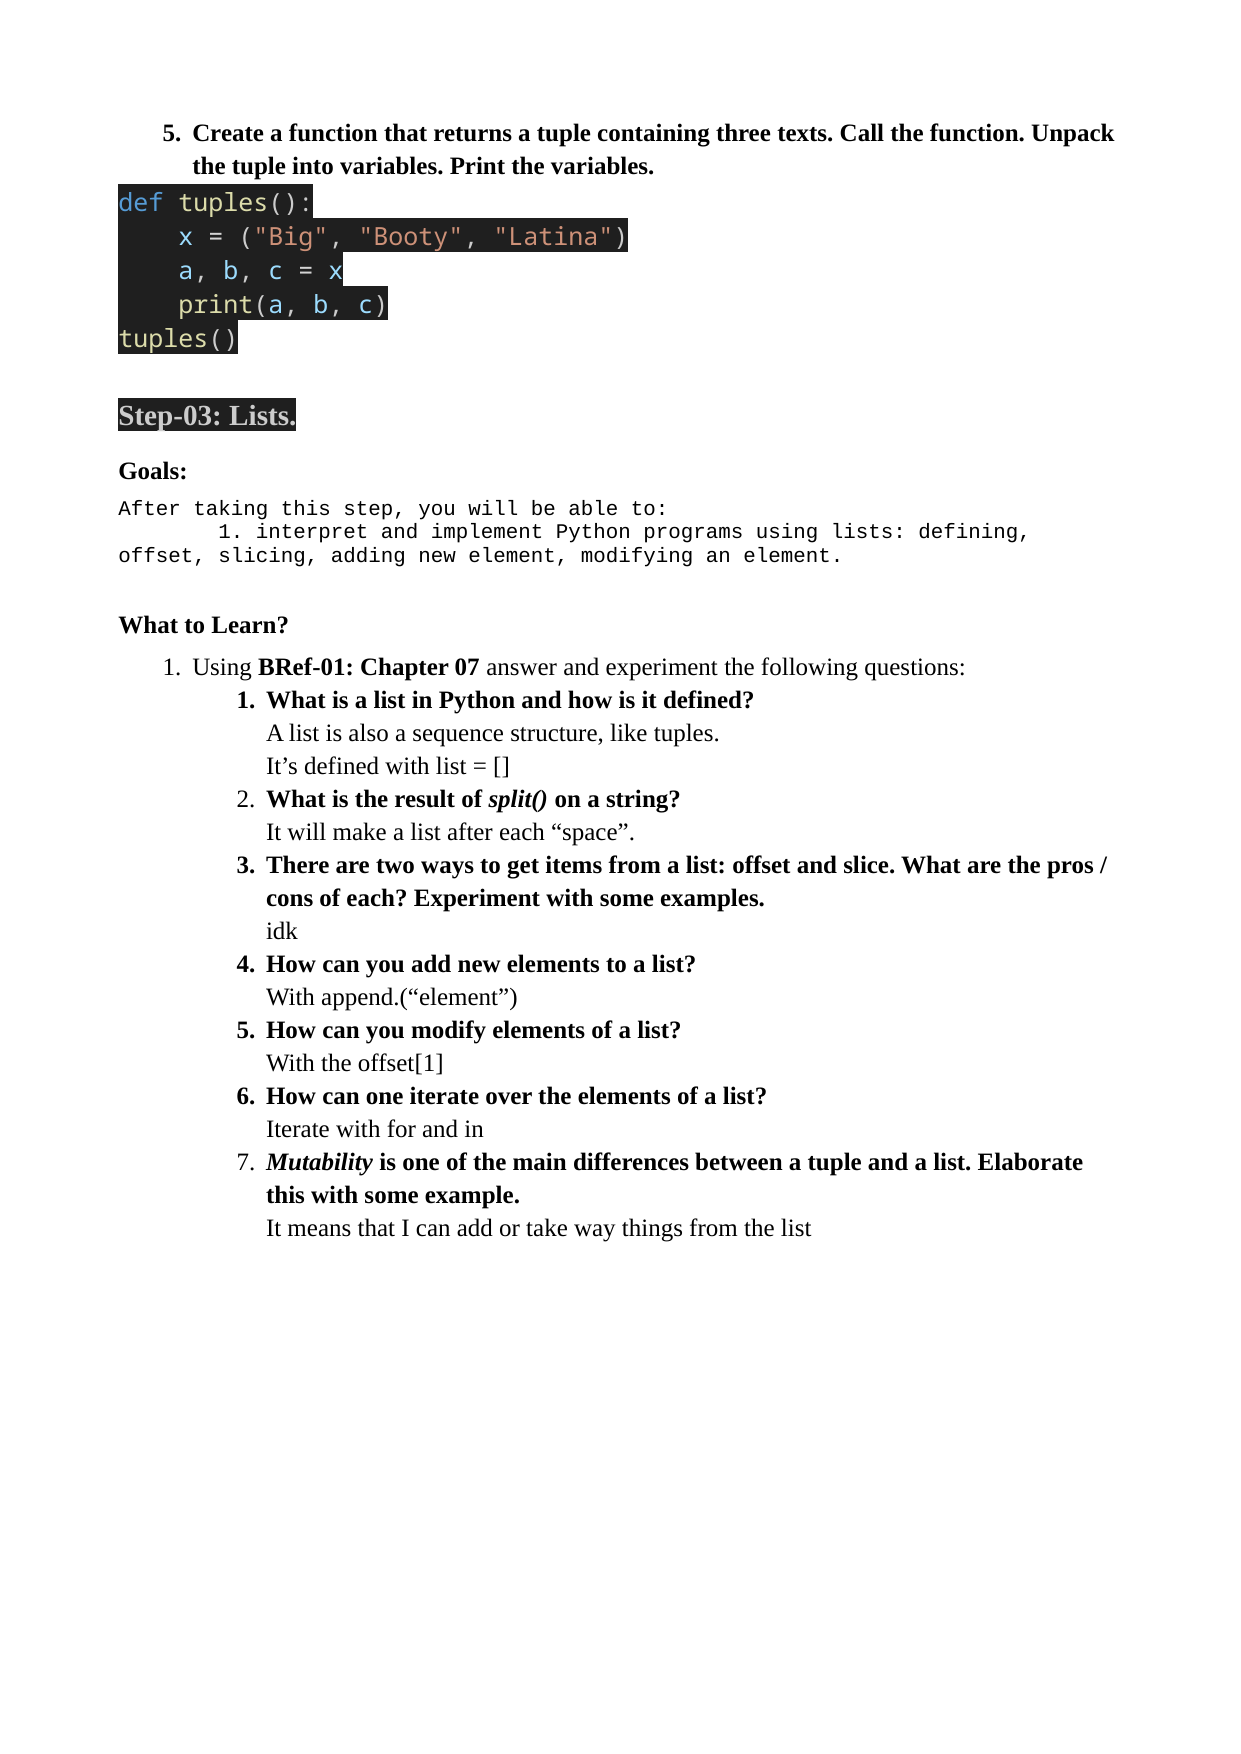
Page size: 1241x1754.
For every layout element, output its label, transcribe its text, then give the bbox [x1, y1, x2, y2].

list How can one iterate over the elements of a list? [236, 1081, 1122, 1110]
list What is a list in Python and how is it defined? A list is also a sequence structure, like tuples. [236, 685, 1122, 747]
list There are two ways to get items from a list: offset and slice. What are the pros / cons of each? Experiment with some examples. [236, 850, 1122, 912]
text print(a, b, c) [118, 286, 1122, 320]
list Mutability is one of the main differences between a tuple and a list. Elaborate this with some example. It means that I can add or take way things from the list [236, 1147, 1122, 1242]
text x = ("Big", "Booty", "Latina") [118, 218, 1122, 252]
text def tuples(): [118, 184, 1122, 218]
list How can you modify elements of a list? [236, 1015, 1122, 1044]
list How can you add new elements to a list? [236, 949, 1122, 978]
list With the offset[1] [236, 1048, 1122, 1077]
list Create a function that returns a tuple containing three texts. Call the function. Unpack the tuple into variables. Print the variables. [162, 118, 1122, 180]
subtitle What to Learn? [118, 611, 1122, 639]
subtitle Goals: [118, 456, 1122, 485]
text 1. interpret and implement Python programs using lists: defining, offset, slicing, adding new element, modifying an element. [118, 521, 1122, 568]
list It’s defined with list = [] [236, 751, 1122, 779]
list Iterate with for and in [236, 1114, 1122, 1143]
subtitle Step-03: Lists. [118, 398, 1122, 431]
list It will make a list after each “space”. [236, 817, 1122, 846]
list Using BRef-01: Chapter 07 answer and experiment the following questions: [162, 652, 1122, 681]
text tuples() [118, 320, 1122, 354]
list idk [236, 916, 1122, 945]
list With append.(“element”) [236, 982, 1122, 1011]
list What is the result of split() on a string? [236, 784, 1122, 813]
text a, b, c = x [118, 252, 1122, 286]
text After taking this step, you will be able to: [118, 498, 1122, 521]
